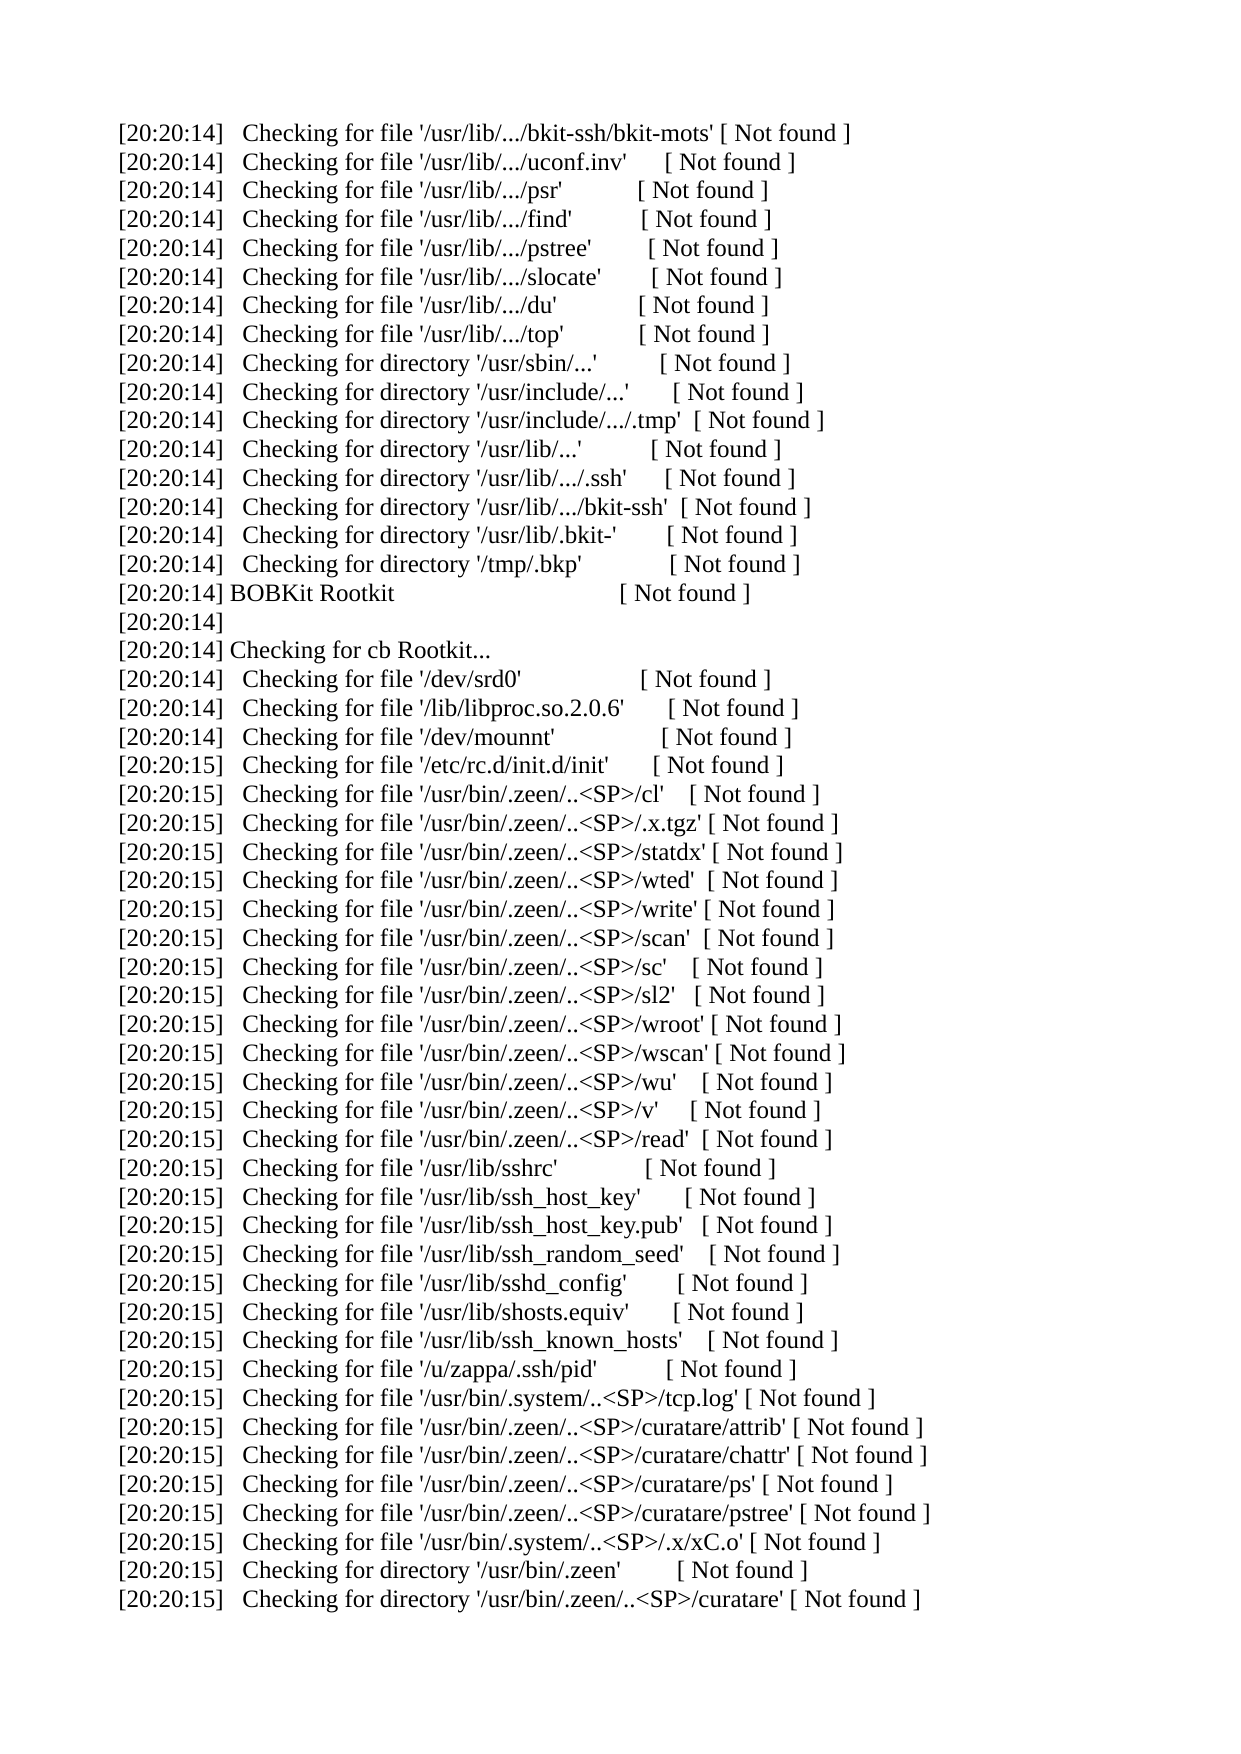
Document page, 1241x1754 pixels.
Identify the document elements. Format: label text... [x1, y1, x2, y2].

text [20:20:15] Checking for file '/usr/bin/.zeen/..<SP>/scan' [ Not found ] [118, 923, 1122, 952]
text [20:20:15] Checking for file '/usr/bin/.zeen/..<SP>/curatare/pstree' [ Not found ] [118, 1498, 1122, 1527]
text [20:20:15] Checking for file '/usr/lib/ssh_host_key' [ Not found ] [118, 1182, 1122, 1211]
text [20:20:14] Checking for cb Rootkit... [118, 636, 1122, 664]
text [20:20:14] Checking for directory '/usr/include/.../.tmp' [ Not found ] [118, 406, 1122, 434]
text [20:20:15] Checking for file '/usr/bin/.zeen/..<SP>/write' [ Not found ] [118, 894, 1122, 923]
text [20:20:15] Checking for file '/usr/bin/.zeen/..<SP>/sc' [ Not found ] [118, 952, 1122, 981]
text [20:20:14] BOBKit Rootkit [ Not found ] [118, 578, 1122, 607]
text [20:20:14] Checking for file '/usr/lib/.../psr' [ Not found ] [118, 176, 1122, 204]
text [20:20:15] Checking for file '/usr/bin/.zeen/..<SP>/.x.tgz' [ Not found ] [118, 808, 1122, 837]
text [20:20:15] Checking for file '/usr/lib/sshrc' [ Not found ] [118, 1153, 1122, 1182]
text [20:20:14] Checking for file '/usr/lib/.../top' [ Not found ] [118, 319, 1122, 348]
text [20:20:14] Checking for file '/usr/lib/.../find' [ Not found ] [118, 204, 1122, 233]
text [20:20:14] Checking for directory '/usr/lib/.../.ssh' [ Not found ] [118, 463, 1122, 492]
text [20:20:14] Checking for directory '/usr/lib/...' [ Not found ] [118, 434, 1122, 463]
text [20:20:15] Checking for file '/usr/bin/.zeen/..<SP>/wted' [ Not found ] [118, 866, 1122, 894]
text [20:20:14] Checking for file '/usr/lib/.../bkit-ssh/bkit-mots' [ Not found ] [118, 118, 1122, 147]
text [20:20:15] Checking for file '/usr/bin/.system/..<SP>/.x/xC.o' [ Not found ] [118, 1527, 1122, 1556]
text [20:20:14] Checking for directory '/usr/sbin/...' [ Not found ] [118, 348, 1122, 377]
text [20:20:15] Checking for file '/usr/bin/.zeen/..<SP>/cl' [ Not found ] [118, 779, 1122, 808]
text [20:20:14] Checking for file '/lib/libproc.so.2.0.6' [ Not found ] [118, 693, 1122, 722]
text [20:20:15] Checking for file '/usr/bin/.zeen/..<SP>/sl2' [ Not found ] [118, 981, 1122, 1009]
text [20:20:15] Checking for file '/u/zappa/.ssh/pid' [ Not found ] [118, 1354, 1122, 1383]
text [20:20:15] Checking for file '/usr/bin/.zeen/..<SP>/statdx' [ Not found ] [118, 837, 1122, 866]
text [20:20:15] Checking for file '/usr/lib/ssh_random_seed' [ Not found ] [118, 1239, 1122, 1268]
text [20:20:14] Checking for file '/usr/lib/.../slocate' [ Not found ] [118, 262, 1122, 291]
text [20:20:14] Checking for directory '/usr/lib/.bkit-' [ Not found ] [118, 521, 1122, 549]
text [20:20:15] Checking for file '/etc/rc.d/init.d/init' [ Not found ] [118, 751, 1122, 779]
text [20:20:14] Checking for file '/usr/lib/.../pstree' [ Not found ] [118, 233, 1122, 262]
text [20:20:15] Checking for file '/usr/bin/.zeen/..<SP>/wscan' [ Not found ] [118, 1038, 1122, 1067]
text [20:20:15] Checking for file '/usr/bin/.zeen/..<SP>/curatare/chattr' [ Not found ] [118, 1441, 1122, 1469]
text [20:20:14] [118, 607, 1122, 636]
text [20:20:14] Checking for file '/usr/lib/.../uconf.inv' [ Not found ] [118, 147, 1122, 176]
text [20:20:14] Checking for directory '/usr/include/...' [ Not found ] [118, 377, 1122, 406]
text [20:20:14] Checking for file '/usr/lib/.../du' [ Not found ] [118, 291, 1122, 319]
text [20:20:15] Checking for file '/usr/lib/ssh_known_hosts' [ Not found ] [118, 1326, 1122, 1354]
text [20:20:15] Checking for file '/usr/bin/.system/..<SP>/tcp.log' [ Not found ] [118, 1383, 1122, 1412]
text [20:20:15] Checking for file '/usr/lib/shosts.equiv' [ Not found ] [118, 1297, 1122, 1326]
text [20:20:14] Checking for file '/dev/srd0' [ Not found ] [118, 664, 1122, 693]
text [20:20:15] Checking for file '/usr/bin/.zeen/..<SP>/wu' [ Not found ] [118, 1067, 1122, 1096]
text [20:20:15] Checking for file '/usr/bin/.zeen/..<SP>/wroot' [ Not found ] [118, 1009, 1122, 1038]
text [20:20:15] Checking for file '/usr/bin/.zeen/..<SP>/read' [ Not found ] [118, 1124, 1122, 1153]
text [20:20:15] Checking for file '/usr/lib/sshd_config' [ Not found ] [118, 1268, 1122, 1297]
text [20:20:14] Checking for directory '/usr/lib/.../bkit-ssh' [ Not found ] [118, 492, 1122, 521]
text [20:20:15] Checking for file '/usr/bin/.zeen/..<SP>/v' [ Not found ] [118, 1096, 1122, 1124]
text [20:20:14] Checking for directory '/tmp/.bkp' [ Not found ] [118, 549, 1122, 578]
text [20:20:15] Checking for directory '/usr/bin/.zeen' [ Not found ] [118, 1556, 1122, 1584]
text [20:20:14] Checking for file '/dev/mounnt' [ Not found ] [118, 722, 1122, 751]
text [20:20:15] Checking for file '/usr/lib/ssh_host_key.pub' [ Not found ] [118, 1211, 1122, 1239]
text [20:20:15] Checking for directory '/usr/bin/.zeen/..<SP>/curatare' [ Not found ] [118, 1584, 1122, 1613]
text [20:20:15] Checking for file '/usr/bin/.zeen/..<SP>/curatare/ps' [ Not found ] [118, 1469, 1122, 1498]
text [20:20:15] Checking for file '/usr/bin/.zeen/..<SP>/curatare/attrib' [ Not found ] [118, 1412, 1122, 1441]
